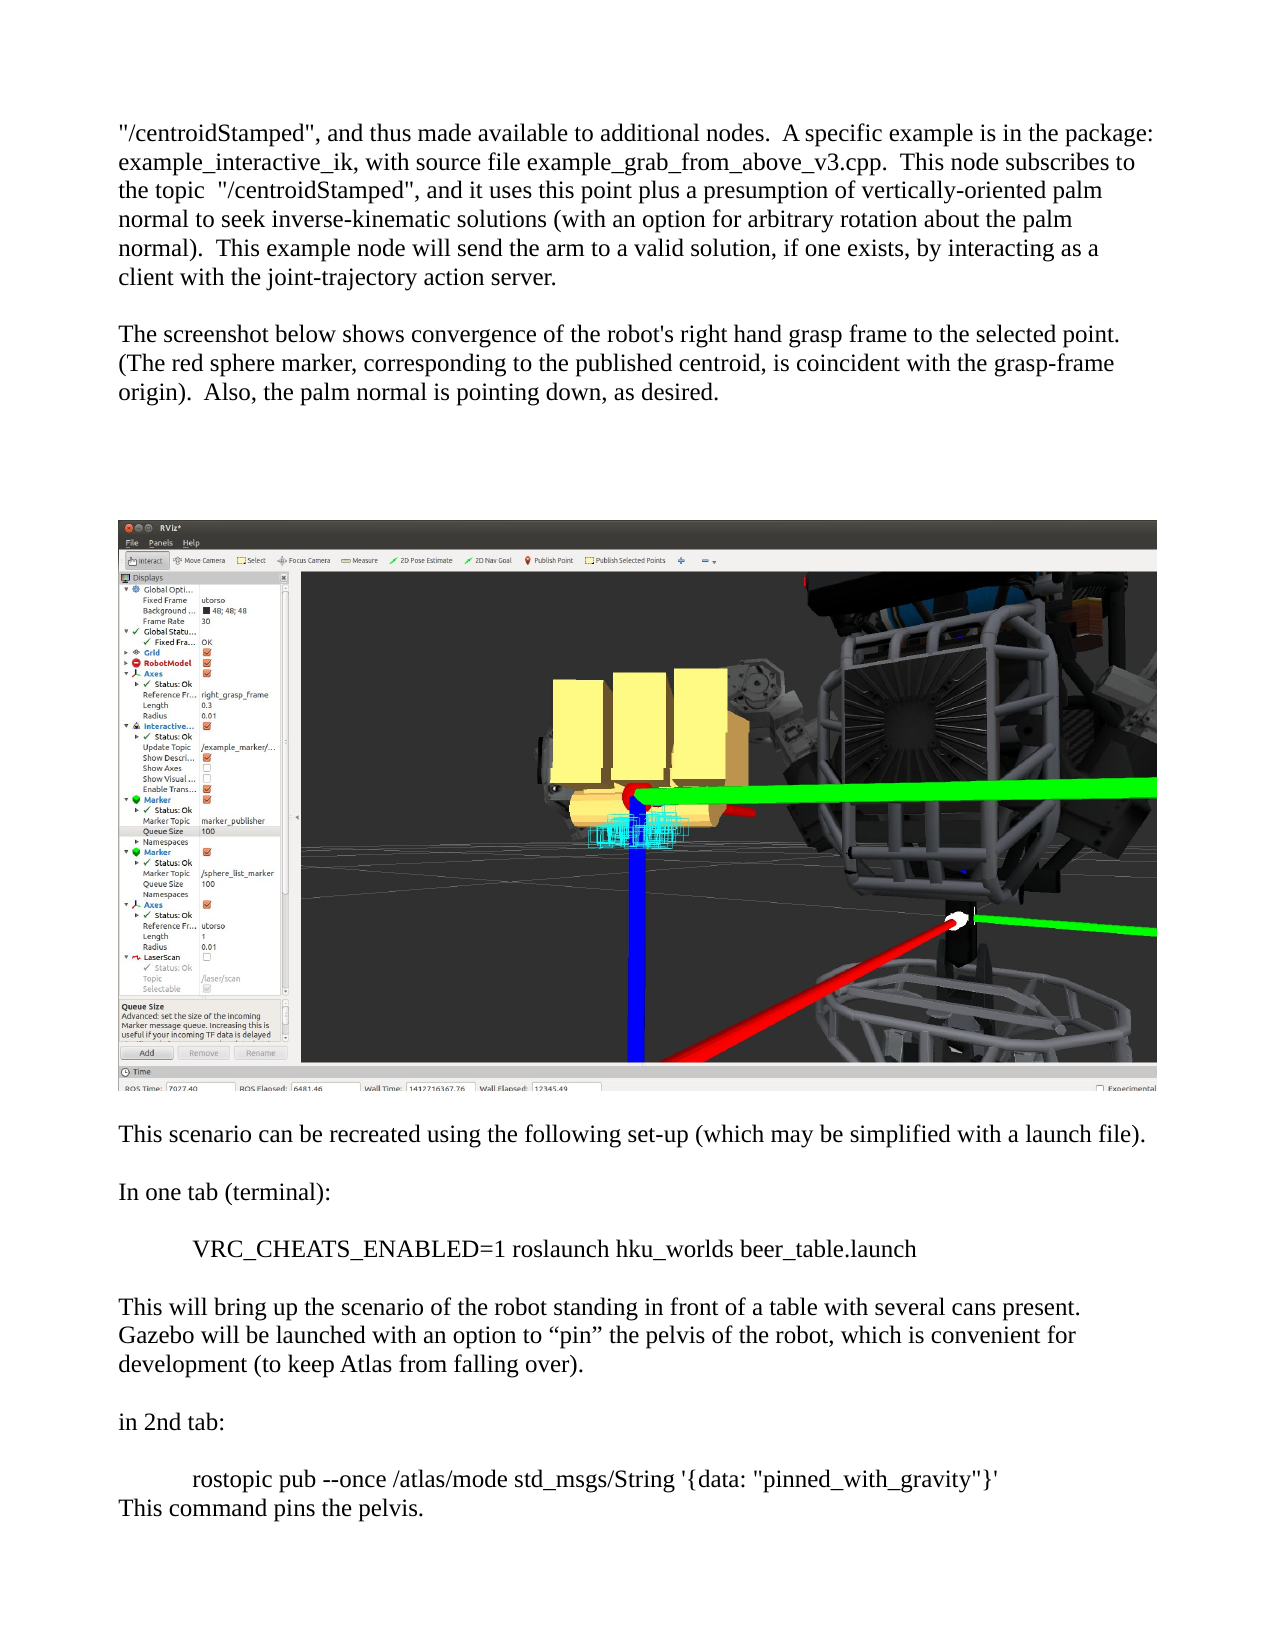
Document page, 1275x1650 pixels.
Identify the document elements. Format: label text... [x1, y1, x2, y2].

text VRC_CHEATS_ENABLED=1 roslaunch hku_worlds beer_table.launch [118, 1234, 1157, 1263]
text rostopic pub --once /atlas/mode std_msgs/String '{data: "pinned_with_gravity"}' [118, 1464, 1157, 1493]
picture [118, 520, 1157, 1091]
text This will bring up the scenario of the robot standing in front of a table with several cans present. Gazebo will be launched with an option to “pin” the pelvis of the robot, which is convenient for development (to keep Atlas from falling over). [118, 1292, 1157, 1378]
text The screenshot below shows convergence of the robot's right hand grasp frame to the selected point. (The red sphere marker, corresponding to the published centroid, is coincident with the grasp-frame origin). Also, the palm normal is pointing down, as desired. [118, 319, 1157, 406]
text in 2nd tab: [118, 1407, 1157, 1435]
text This command pins the pelvis. [118, 1493, 1157, 1522]
text In one tab (terminal): [118, 1177, 1157, 1205]
text This scenario can be recreated using the following set-up (which may be simplified with a launch file). [118, 1119, 1157, 1148]
text "/centroidStamped", and thus made available to additional nodes. A specific example is in the package: example_interactive_ik, with source file example_grab_from_above_v3.cpp. This node subscribes to the topic "/centroidStamped", and it uses this point plus a presumption of vertically-oriented palm normal to seek inverse-kinematic solutions (with an option for arbitrary rotation about the palm normal). This example node will send the arm to a valid solution, if one exists, by interacting as a client with the joint-trajectory action server. [118, 118, 1157, 291]
